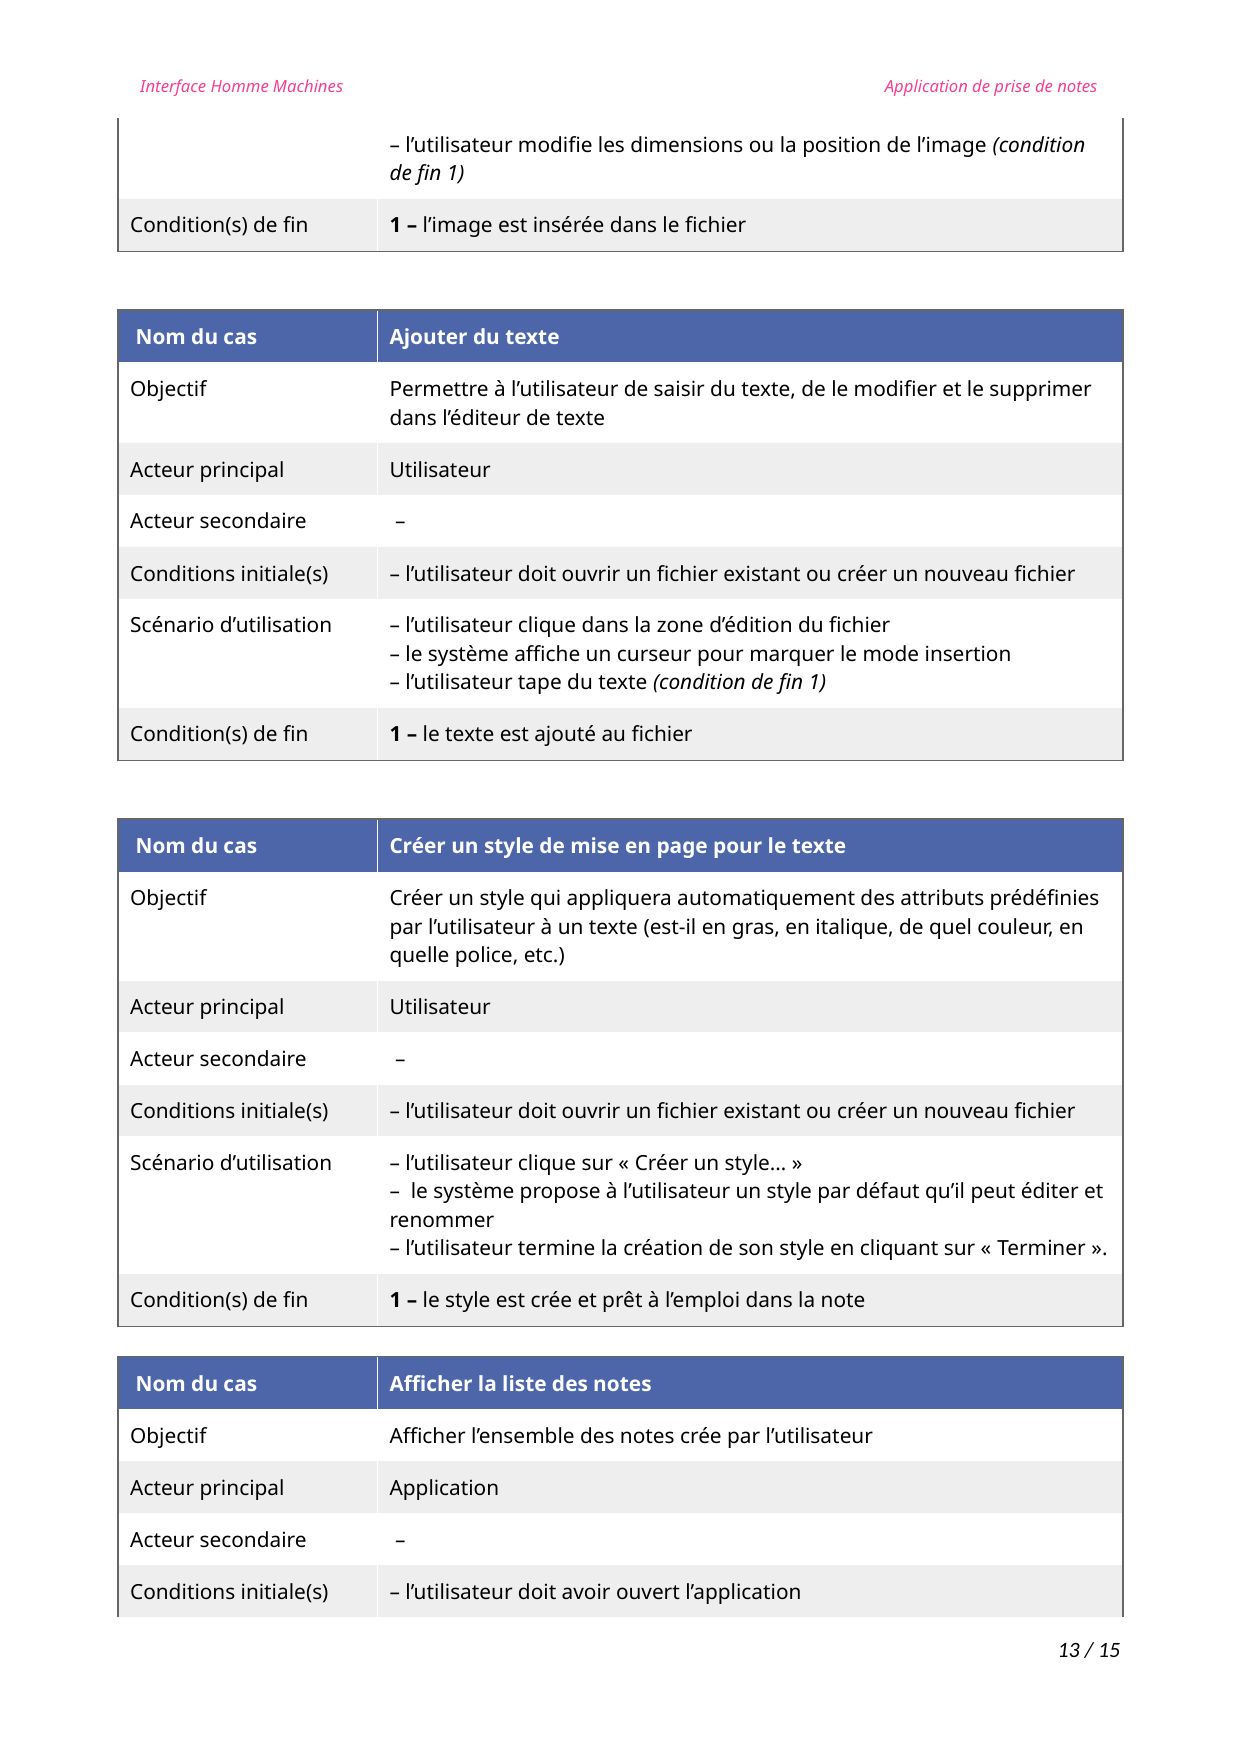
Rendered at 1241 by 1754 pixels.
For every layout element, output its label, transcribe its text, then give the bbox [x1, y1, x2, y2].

table_cell 1 – le texte est ajouté au fichier [378, 708, 1122, 760]
table_header Afficher la liste des notes [378, 1357, 1122, 1409]
table_cell – l’utilisateur doit ouvrir un fichier existant ou créer un nouveau fichier [378, 547, 1122, 599]
table_header Créer un style de mise en page pour le texte [378, 820, 1122, 872]
table_cell Scénario d’utilisation [119, 599, 377, 708]
table_cell – l’utilisateur doit ouvrir un fichier existant ou créer un nouveau fichier [378, 1085, 1122, 1136]
table_header Nom du cas [119, 1357, 377, 1409]
table_cell [119, 118, 377, 198]
table_cell Permettre à l’utilisateur de saisir du texte, de le modifier et le supprimer dans l’éditeur de texte [378, 363, 1122, 443]
table_cell Acteur secondaire [119, 1033, 377, 1084]
table_cell Afficher l’ensemble des notes crée par l’utilisateur [378, 1409, 1122, 1461]
table_cell – l’utilisateur clique dans la zone d’édition du fichier – le système affiche un curseur pour marquer le mode insertion – l’utilisateur tape du texte (condition de fin 1) [378, 599, 1122, 708]
table_cell – l’utilisateur clique sur « Créer un style… » – le système propose à l’utilisateur un style par défaut qu’il peut éditer et renommer – l’utilisateur termine la création de son style en cliquant sur « Terminer ». [378, 1136, 1122, 1274]
table_cell – [378, 495, 1122, 547]
table_cell Application [378, 1461, 1122, 1513]
table_cell Condition(s) de fin [119, 1274, 377, 1326]
table_cell Acteur principal [119, 1461, 377, 1513]
table_cell Objectif [119, 1409, 377, 1461]
table_cell Acteur secondaire [119, 495, 377, 547]
table_cell Objectif [119, 872, 377, 981]
table_header Nom du cas [119, 820, 377, 872]
table_cell – [378, 1513, 1122, 1565]
table_cell Conditions initiale(s) [119, 1565, 377, 1617]
table_cell 1 – l’image est insérée dans le fichier [378, 199, 1122, 251]
table_cell Objectif [119, 363, 377, 443]
table_cell Utilisateur [378, 443, 1122, 495]
table_cell Acteur secondaire [119, 1513, 377, 1565]
table_header Ajouter du texte [378, 311, 1122, 362]
table_cell – [378, 1033, 1122, 1084]
table_header Nom du cas [119, 311, 377, 362]
table_cell Conditions initiale(s) [119, 547, 377, 599]
table_cell – l’utilisateur modifie les dimensions ou la position de l’image (condition de fin 1) [378, 118, 1122, 198]
table_cell Condition(s) de fin [119, 199, 377, 251]
table_cell Conditions initiale(s) [119, 1085, 377, 1136]
table_cell Scénario d’utilisation [119, 1136, 377, 1274]
table_cell 1 – le style est crée et prêt à l’emploi dans la note [378, 1274, 1122, 1326]
table_cell – l’utilisateur doit avoir ouvert l’application [378, 1565, 1122, 1617]
table_cell Utilisateur [378, 981, 1122, 1032]
table_cell Acteur principal [119, 981, 377, 1032]
table_cell Créer un style qui appliquera automatiquement des attributs prédéfinies par l’utilisateur à un texte (est-il en gras, en italique, de quel couleur, en quelle police, etc.) [378, 872, 1122, 981]
table_cell Acteur principal [119, 443, 377, 495]
table_cell Condition(s) de fin [119, 708, 377, 760]
